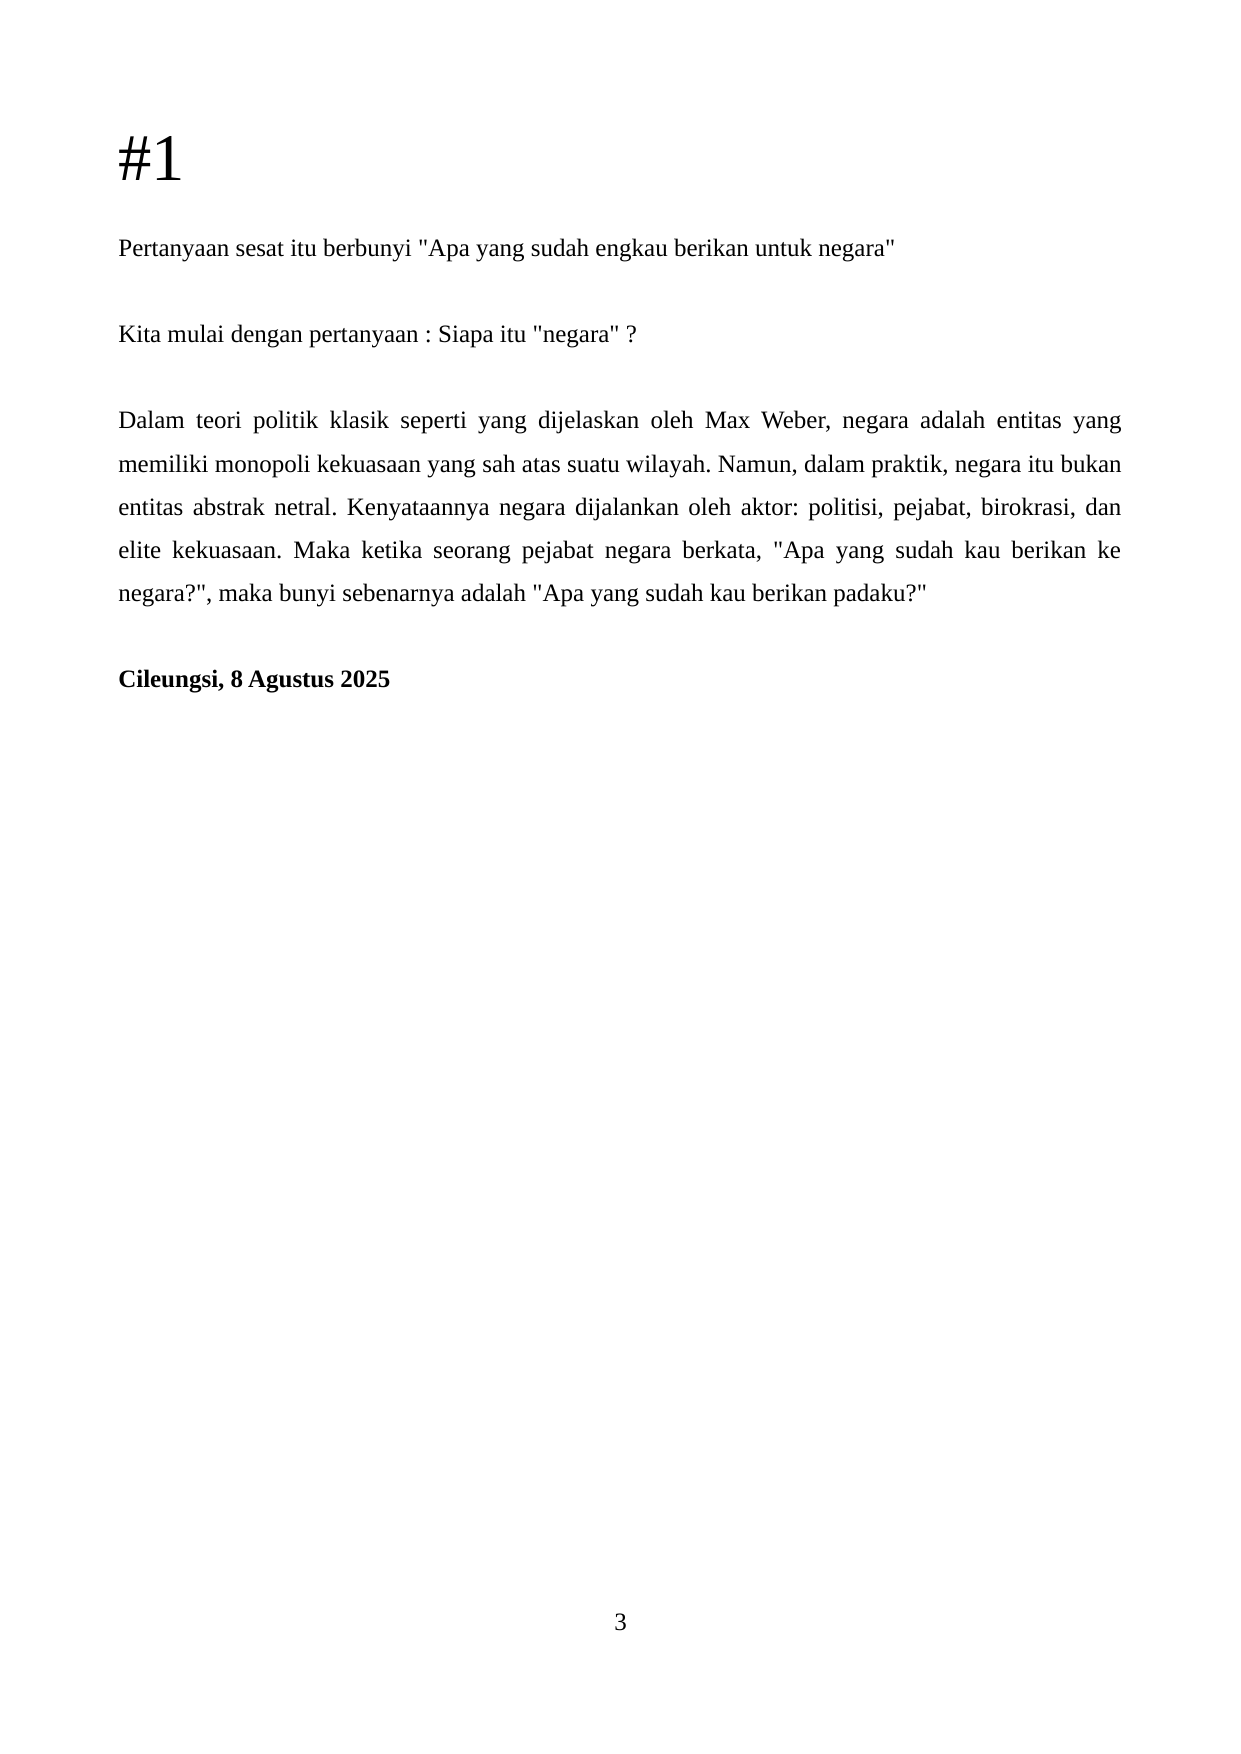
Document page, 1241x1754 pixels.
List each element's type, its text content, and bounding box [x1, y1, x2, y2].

text Dalam teori politik klasik seperti yang dijelaskan oleh Max Weber, negara adalah entitas yang memiliki monopoli kekuasaan yang sah atas suatu wilayah. Namun, dalam praktik, negara itu bukan entitas abstrak netral. Kenyataannya negara dijalankan oleh aktor: politisi, pejabat, birokrasi, dan elite kekuasaan. Maka ketika seorang pejabat negara berkata, "Apa yang sudah kau berikan ke negara?", maka bunyi sebenarnya adalah "Apa yang sudah kau berikan padaku?" [118, 406, 1122, 607]
text Pertanyaan sesat itu berbunyi "Apa yang sudah engkau berikan untuk negara" [118, 233, 1122, 262]
text Kita mulai dengan pertanyaan : Siapa itu "negara" ? [118, 319, 1122, 348]
text Cileungsi, 8 Agustus 2025 [118, 664, 1122, 693]
text #1 [118, 118, 1122, 195]
